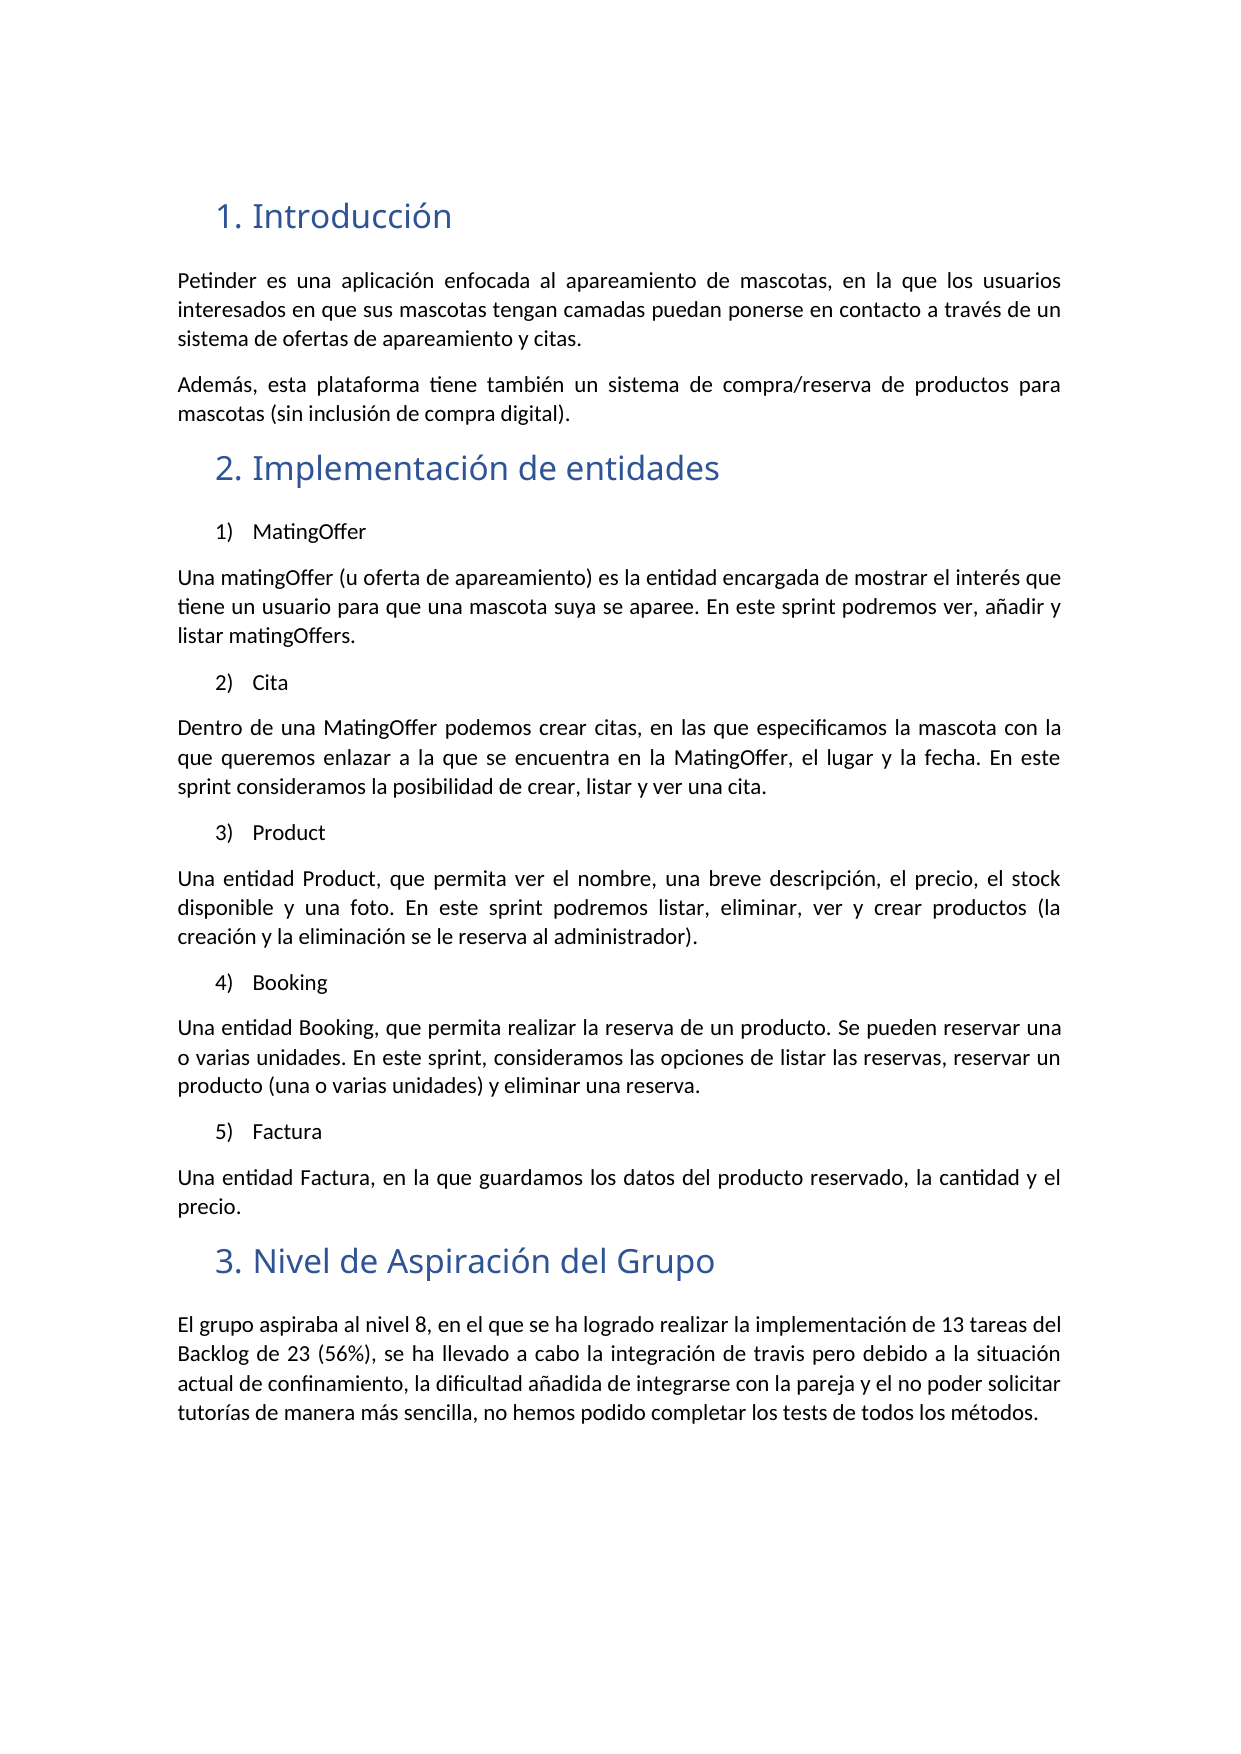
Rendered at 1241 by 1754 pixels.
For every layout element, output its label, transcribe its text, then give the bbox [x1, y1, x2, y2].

list Factura [215, 1117, 1063, 1145]
list MatingOffer [215, 517, 1063, 545]
text Petinder es una aplicación enfocada al apareamiento de mascotas, en la que los usuarios interesados en que sus mascotas tengan camadas puedan ponerse en contacto a través de un sistema de ofertas de apareamiento y citas. [177, 266, 1063, 352]
text Además, esta plataforma tiene también un sistema de compra/reserva de productos para mascotas (sin inclusión de compra digital). [177, 370, 1063, 427]
list Implementación de entidades [215, 444, 1063, 490]
text Una matingOffer (u oferta de apareamiento) es la entidad encargada de mostrar el interés que tiene un usuario para que una mascota suya se aparee. En este sprint podremos ver, añadir y listar matingOffers. [177, 563, 1063, 650]
text El grupo aspiraba al nivel 8, en el que se ha logrado realizar la implementación de 13 tareas del Backlog de 23 (56%), se ha llevado a cabo la integración de travis pero debido a la situación actual de confinamiento, la dificultad añadida de integrarse con la pareja y el no poder solicitar tutorías de manera más sencilla, no hemos podido completar los tests de todos los métodos. [177, 1311, 1063, 1426]
text Dentro de una MatingOffer podemos crear citas, en las que especificamos la mascota con la que queremos enlazar a la que se encuentra en la MatingOffer, el lugar y la fecha. En este sprint consideramos la posibilidad de crear, listar y ver una cita. [177, 713, 1063, 800]
text Una entidad Factura, en la que guardamos los datos del producto reservado, la cantidad y el precio. [177, 1163, 1063, 1220]
text Una entidad Booking, que permita realizar la reserva de un producto. Se pueden reservar una o varias unidades. En este sprint, consideramos las opciones de listar las reservas, reservar un producto (una o varias unidades) y eliminar una reserva. [177, 1013, 1063, 1100]
list Cita [215, 668, 1063, 696]
text Una entidad Product, que permita ver el nombre, una breve descripción, el precio, el stock disponible y una foto. En este sprint podremos listar, eliminar, ver y crear productos (la creación y la eliminación se le reserva al administrador). [177, 864, 1063, 950]
list Introducción [215, 193, 1063, 239]
list Product [215, 818, 1063, 846]
list Booking [215, 968, 1063, 996]
list Nivel de Aspiración del Grupo [215, 1238, 1063, 1283]
